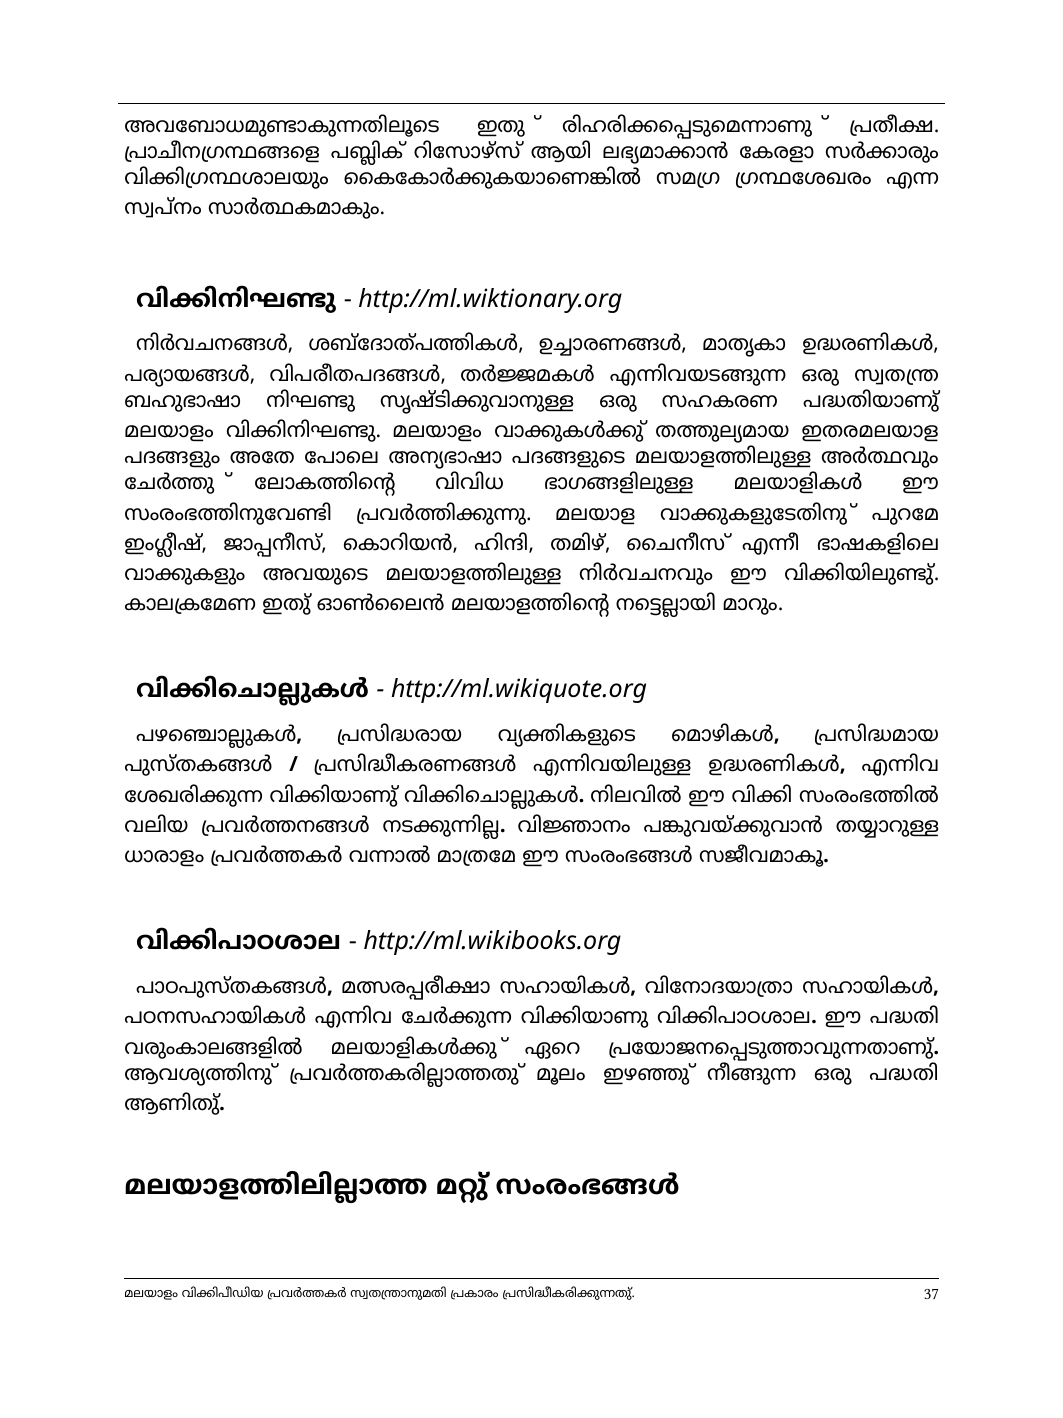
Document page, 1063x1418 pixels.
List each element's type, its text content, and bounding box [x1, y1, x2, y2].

text വിക്കിചൊല്ലുകള്‍ - http://ml.wikiquote.org [124, 671, 939, 707]
text നിര്‍വചനങ്ങള്‍, ശബ്ദോത്പത്തികള്‍, ഉച്ചാരണങ്ങള്‍, മാതൃകാ ഉദ്ധരണികള്‍, പര്യായങ്ങള്‍, വിപരീതപദങ്ങള്‍, തര്‍ജ്ജമകള്‍ എന്നിവയടങ്ങുന്ന ഒരു സ്വതന്ത്ര ബഹുഭാഷാ നിഘണ്ടു സൃഷ്ടിക്കുവാനുള്ള ഒരു സഹകരണ പദ്ധതിയാണു് മലയാളം വിക്കിനിഘണ്ടു‌. മലയാളം വാക്കുകള്‍ക്കു് തത്തുല്യമായ ഇതരമലയാള പദങ്ങളും അതേ പോലെ അന്യഭാഷാ പദങ്ങളുടെ മലയാളത്തിലുള്ള അര്‍ത്ഥവും ചേര്‍ത്തു് ലോകത്തിന്റെ വിവിധ ഭാഗങ്ങളിലുള്ള മലയാളികള്‍ ഈ സംരംഭത്തിനുവേണ്ടി പ്രവര്‍ത്തിക്കുന്നു. മലയാള വാക്കുകളുടേതിനു് പുറമേ ഇംഗ്ലീഷ്, ജാപ്പനീസ്, കൊറിയന്‍, ഹിന്ദി, തമിഴ്, ചൈനീസ് എന്നീ ഭാഷകളിലെ വാക്കുകളും അവയുടെ മലയാളത്തിലുള്ള നിര്‍വചനവും ഈ വിക്കിയിലുണ്ടു്. കാലക്രമേണ ഇതു് ഓണ്‍ലൈന്‍ മലയാളത്തിന്റെ നട്ടെല്ലായി മാറും. [124, 328, 939, 619]
text വിക്കിപാഠശാല - http://ml.wikibooks.org [124, 923, 939, 959]
text പഴഞ്ചൊല്ലുകള്‍, പ്രസിദ്ധരായ വ്യക്തികളുടെ മൊഴികള്‍, പ്രസിദ്ധമായ പുസ്തകങ്ങള്‍ / പ്രസിദ്ധീകരണങ്ങള്‍ എന്നിവയിലുള്ള ഉദ്ധരണികള്‍, എന്നിവ ശേഖരിക്കുന്ന വിക്കിയാണു് വിക്കിചൊല്ലുകള്‍. നിലവില്‍ ഈ വിക്കി സംരംഭത്തില്‍ വലിയ പ്രവര്‍ത്തനങ്ങള്‍ നടക്കുന്നില്ല. വിജ്ഞാനം പങ്കുവയ്ക്കുവാന്‍ തയ്യാറുള്ള ധാരാളം പ്രവര്‍ത്തകര്‍ വന്നാല്‍ മാത്രമേ ഈ സംരംഭങ്ങള്‍ സജീവമാകൂ. [124, 719, 939, 871]
text മലയാളത്തിലില്ലാത്ത മറ്റു് സംരംഭങ്ങൾ [124, 1171, 939, 1204]
text പാഠപുസ്തകങ്ങള്‍, മത്സരപ്പരീക്ഷാ സഹായികള്‍, വിനോദയാത്രാ സഹായികള്‍, പഠനസഹായികള്‍ എന്നിവ ചേര്‍ക്കുന്ന വിക്കിയാണു വിക്കിപാഠശാല. ഈ പദ്ധതി വരുംകാലങ്ങളില്‍ മലയാളികള്‍ക്കു് ഏറെ പ്രയോജനപ്പെടുത്താവുന്നതാണു്. ആവശ്യത്തിനു് പ്രവര്‍ത്തകരില്ലാത്തതു് മൂലം ഇഴഞ്ഞു് നീങ്ങുന്ന ഒരു പദ്ധതി ആണിതു്. [124, 971, 939, 1118]
text അവബോധമുണ്ടാകുന്നതിലൂടെ ഇതു് രിഹരിക്കപ്പെടുമെന്നാണു് പ്രതീക്ഷ. പ്രാചീനഗ്രന്ഥങ്ങളെ പബ്ലിക് റിസോഴ്സ് ആയി ലഭ്യമാക്കാന്‍ കേരളാ സര്‍ക്കാരും വിക്കിഗ്രന്ഥശാലയും കൈകോര്‍ക്കുകയാണെങ്കില്‍ സമഗ്ര ഗ്രന്ഥശേഖരം എന്ന സ്വപ്നം സാര്‍ത്ഥകമാകും. [124, 110, 939, 222]
text വിക്കിനിഘണ്ടു‌ - http://ml.wiktionary.org [124, 280, 939, 317]
